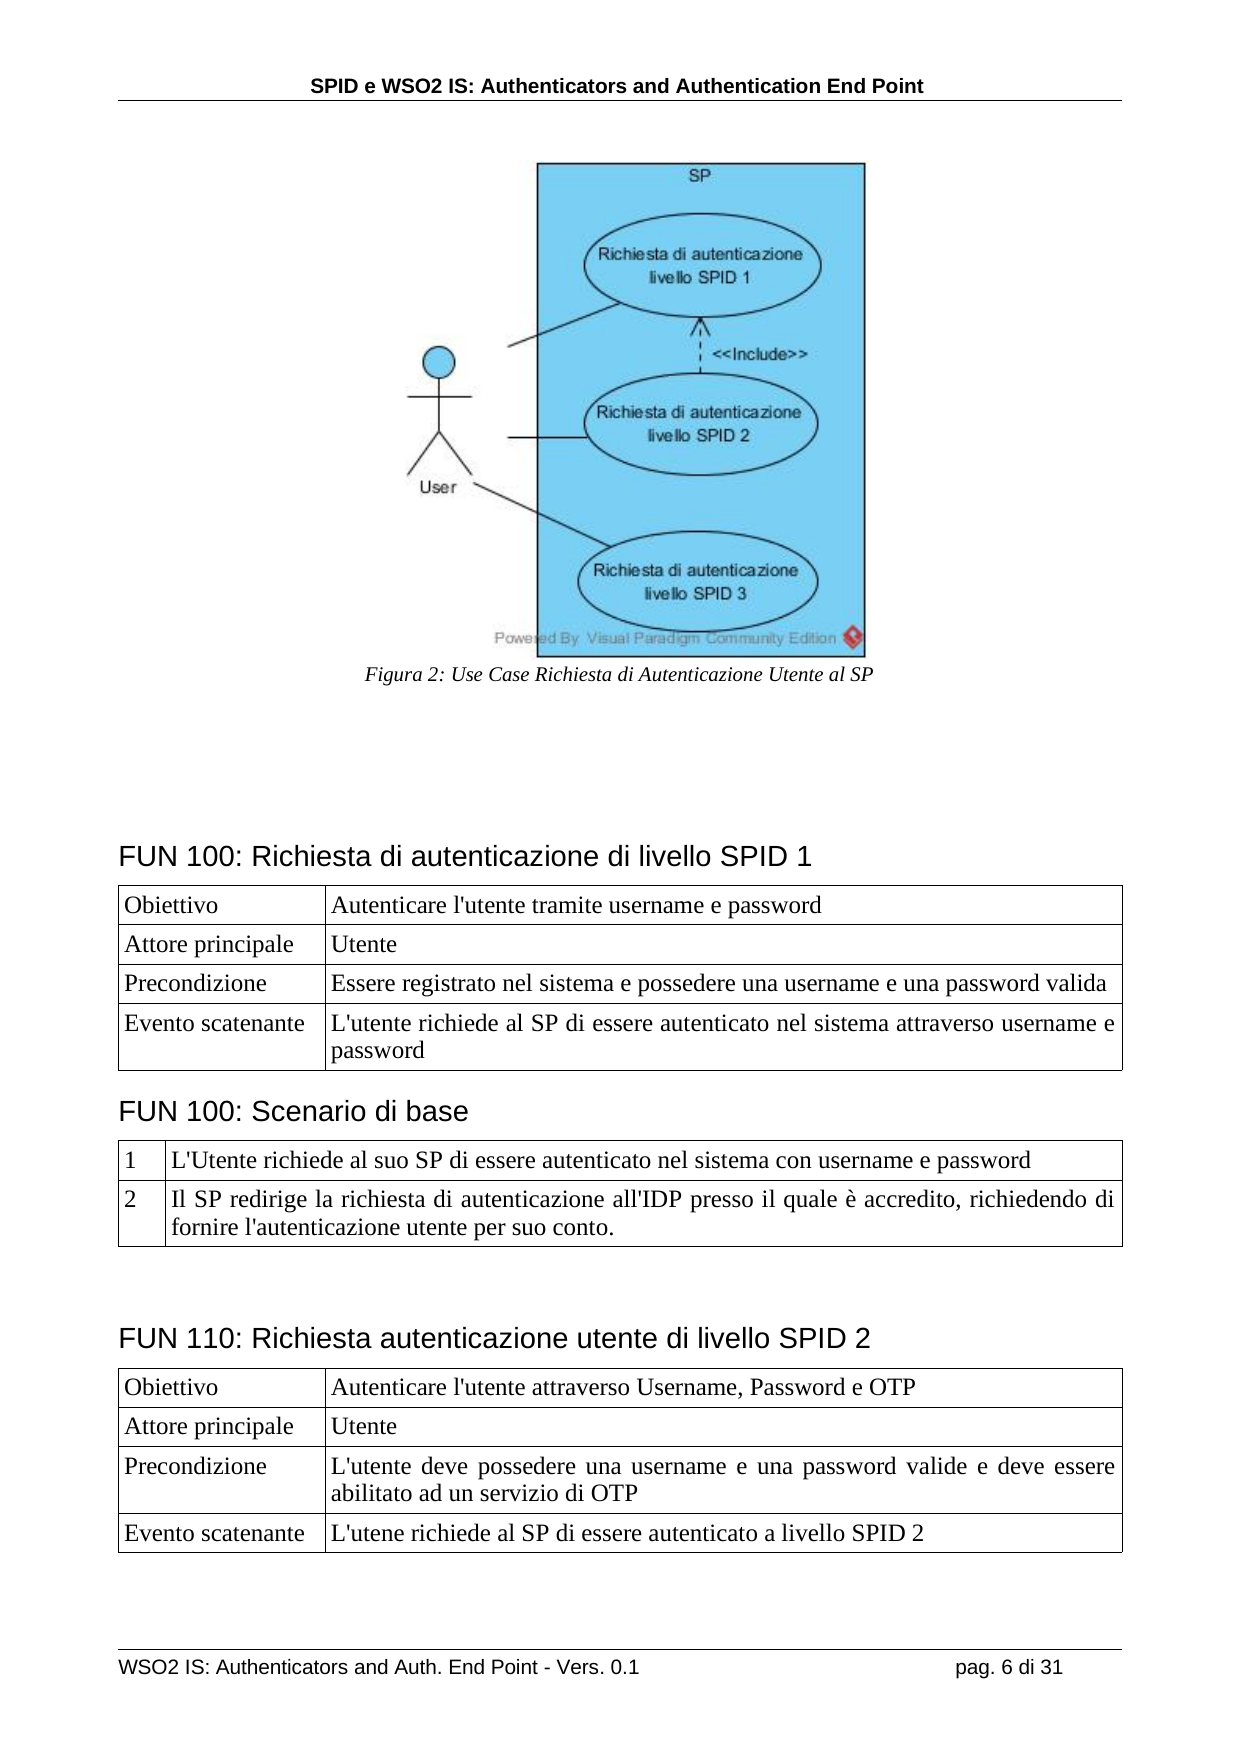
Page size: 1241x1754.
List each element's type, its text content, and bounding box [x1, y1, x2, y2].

subtitle FUN 100: Scenario di base [118, 1095, 1122, 1128]
table_header L'Utente richiede al suo SP di essere autenticato nel sistema con username e password [166, 1141, 1122, 1180]
table_cell L'utente deve possedere una username e una password valide e deve essere abilitato ad un servizio di OTP [326, 1447, 1122, 1513]
table_cell Evento scatenante [119, 1514, 325, 1552]
picture [368, 160, 872, 664]
table_cell Precondizione [119, 1447, 325, 1513]
table_cell Essere registrato nel sistema e possedere una username e una password valida [326, 965, 1122, 1003]
table_cell Precondizione [119, 965, 325, 1003]
table_header Obiettivo [119, 1369, 325, 1407]
table_cell L'utente richiede al SP di essere autenticato nel sistema attraverso username e password [326, 1004, 1122, 1070]
table_header Autenticare l'utente tramite username e password [326, 886, 1122, 924]
table_header Autenticare l'utente attraverso Username, Password e OTP [326, 1369, 1122, 1407]
table_cell Attore principale [119, 925, 325, 964]
table_cell L'utene richiede al SP di essere autenticato a livello SPID 2 [326, 1514, 1122, 1552]
subtitle FUN 100: Richiesta di autenticazione di livello SPID 1 [118, 840, 1122, 873]
table_cell Il SP redirige la richiesta di autenticazione all'IDP presso il quale è accredito, richiedendo di fornire l'autenticazione utente per suo conto. [166, 1181, 1122, 1246]
subtitle FUN 110: Richiesta autenticazione utente di livello SPID 2 [118, 1322, 1122, 1355]
table_cell Utente [326, 925, 1122, 964]
table_cell Utente [326, 1408, 1122, 1446]
table_header 1 [119, 1141, 165, 1180]
table_cell Evento scatenante [119, 1004, 325, 1070]
table_cell 2 [119, 1181, 165, 1246]
table_header Obiettivo [119, 886, 325, 924]
table_cell Attore principale [119, 1408, 325, 1446]
text Figura 2: Use Case Richiesta di Autenticazione Utente al SP [246, 160, 994, 686]
